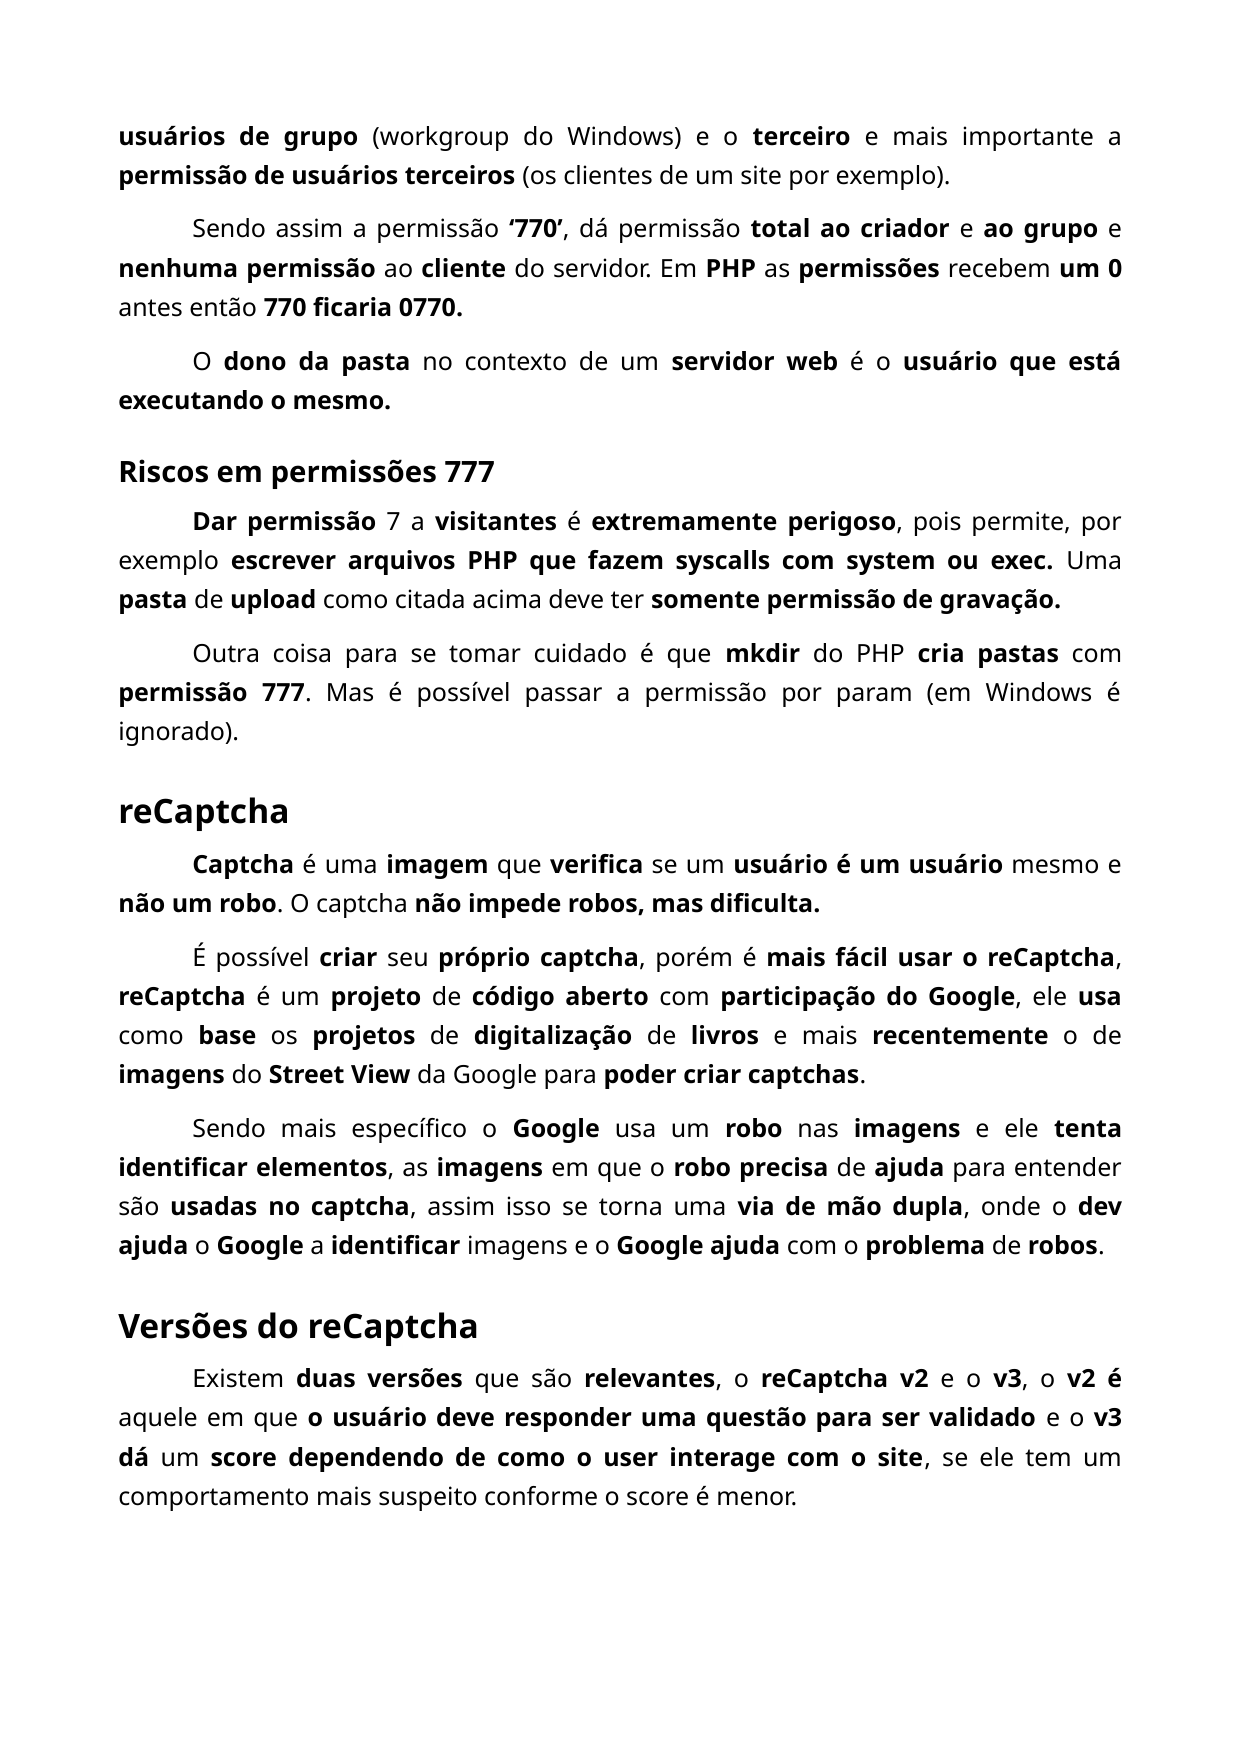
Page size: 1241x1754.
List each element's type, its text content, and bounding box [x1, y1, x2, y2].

text Sendo assim a permissão ‘770’, dá permissão total ao criador e ao grupo e nenhuma permissão ao cliente do servidor. Em PHP as permissões recebem um 0 antes então 770 ficaria 0770. [118, 211, 1122, 323]
text É possível criar seu próprio captcha, porém é mais fácil usar o reCaptcha, reCaptcha é um projeto de código aberto com participação do Google, ele usa como base os projetos de digitalização de livros e mais recentemente o de imagens do Street View da Google para poder criar captchas. [118, 939, 1122, 1091]
text Sendo mais específico o Google usa um robo nas imagens e ele tenta identificar elementos, as imagens em que o robo precisa de ajuda para entender são usadas no captcha, assim isso se torna uma via de mão dupla, onde o dev ajuda o Google a identificar imagens e o Google ajuda com o problema de robos. [118, 1111, 1122, 1262]
text Existem duas versões que são relevantes, o reCaptcha v2 e o v3, o v2 é aquele em que o usuário deve responder uma questão para ser validado e o v3 dá um score dependendo de como o user interage com o site, se ele tem um comportamento mais suspeito conforme o score é menor. [118, 1361, 1122, 1512]
text Dar permissão 7 a visitantes é extremamente perigoso, pois permite, por exemplo escrever arquivos PHP que fazem syscalls com system ou exec. Uma pasta de upload como citada acima deve ter somente permissão de gravação. [118, 503, 1122, 616]
text O dono da pasta no contexto de um servidor web é o usuário que está executando o mesmo. [118, 343, 1122, 416]
text Outra coisa para se tomar cuidado é que mkdir do PHP cria pastas com permissão 777. Mas é possível passar a permissão por param (em Windows é ignorado). [118, 635, 1122, 748]
text Captcha é uma imagem que verifica se um usuário é um usuário mesmo e não um robo. O captcha não impede robos, mas dificulta. [118, 846, 1122, 919]
subtitle Versões do reCaptcha [118, 1303, 1122, 1348]
text usuários de grupo (workgroup do Windows) e o terceiro e mais importante a permissão de usuários terceiros (os clientes de um site por exemplo). [118, 118, 1122, 191]
subtitle reCaptcha [118, 788, 1122, 834]
subtitle Riscos em permissões 777 [118, 451, 1122, 491]
